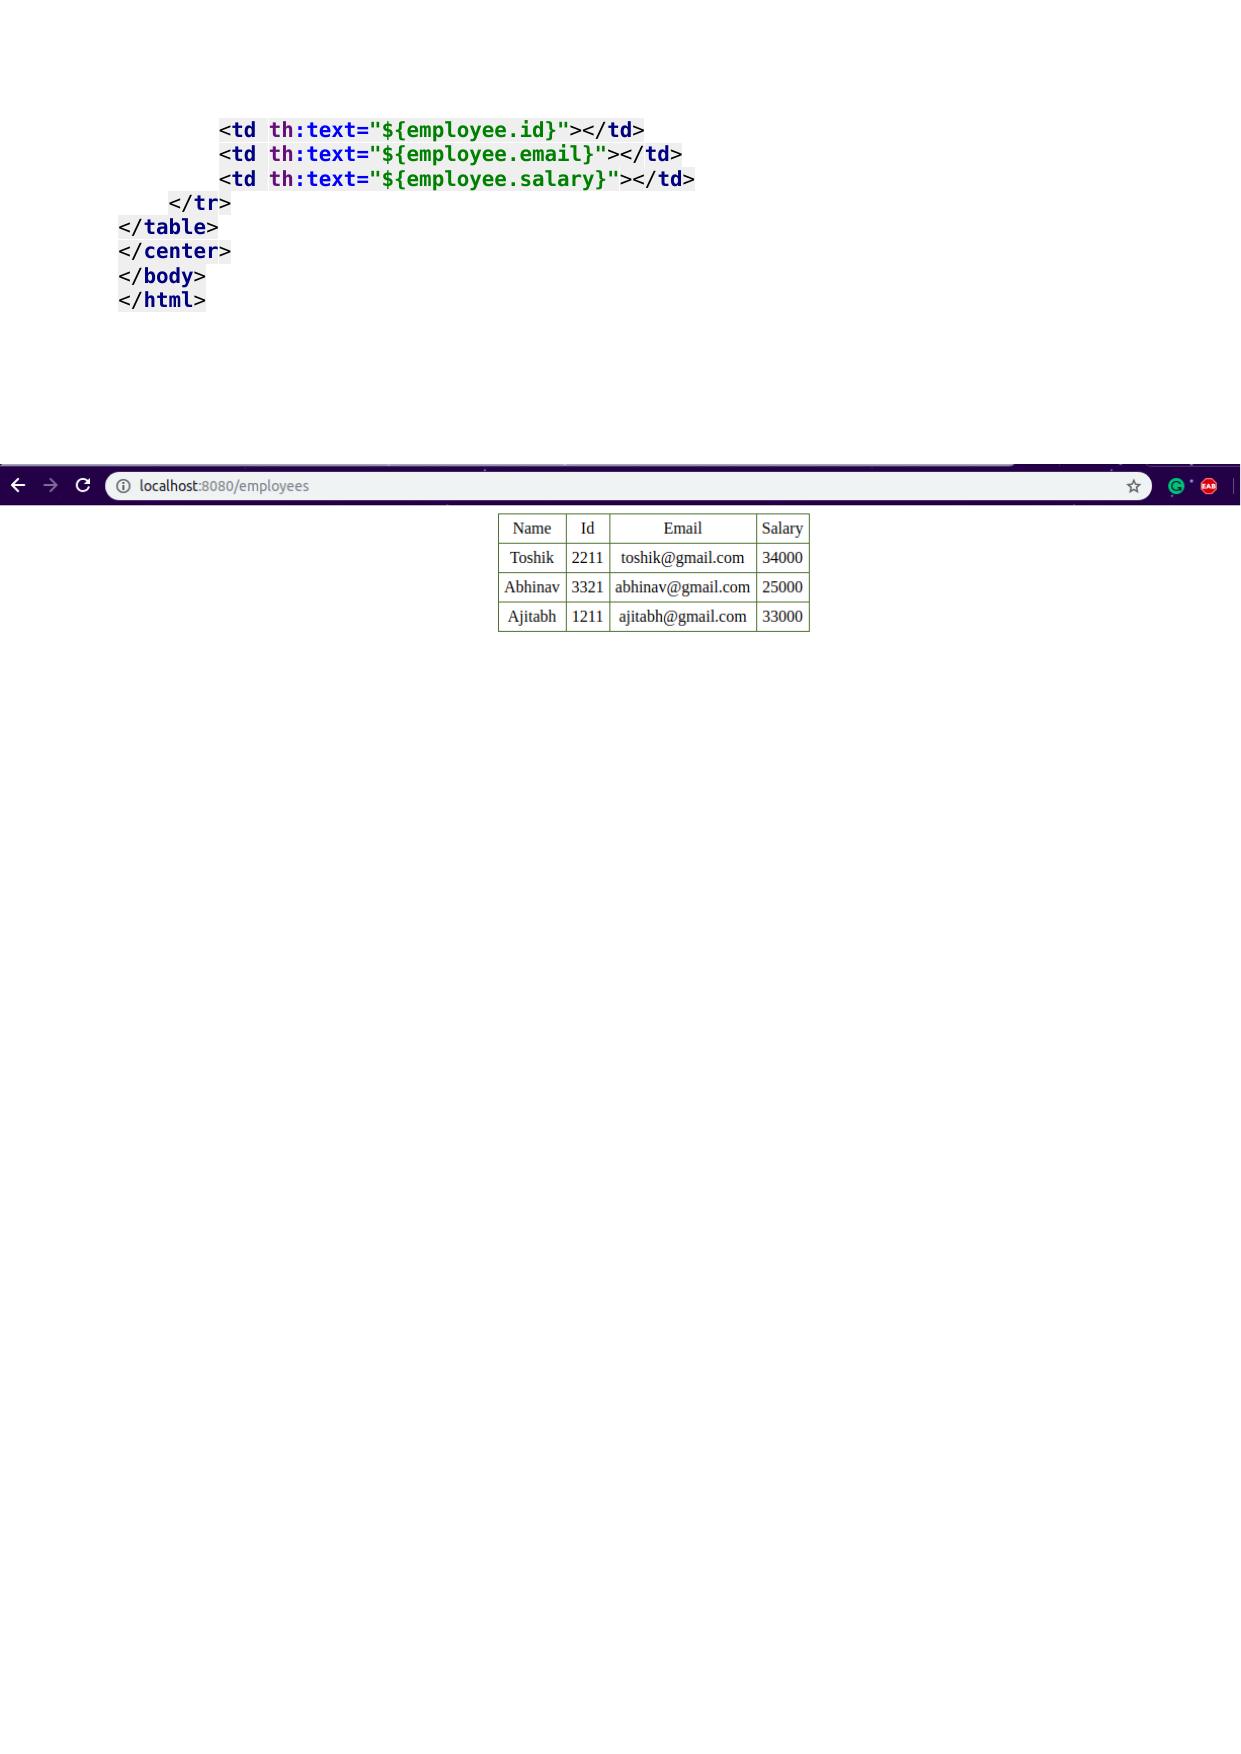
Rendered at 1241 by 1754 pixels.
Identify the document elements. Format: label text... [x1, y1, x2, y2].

text <td th:text="${employee.salary}"></td> [118, 167, 1122, 191]
picture [0, 464, 1241, 701]
text </html> [118, 288, 1122, 312]
text </body> [118, 264, 1122, 288]
text <td th:text="${employee.id}"></td> [118, 118, 1122, 142]
text </table> [118, 215, 1122, 239]
text <td th:text="${employee.email}"></td> [118, 142, 1122, 167]
text </tr> [118, 191, 1122, 215]
text </center> [118, 239, 1122, 264]
